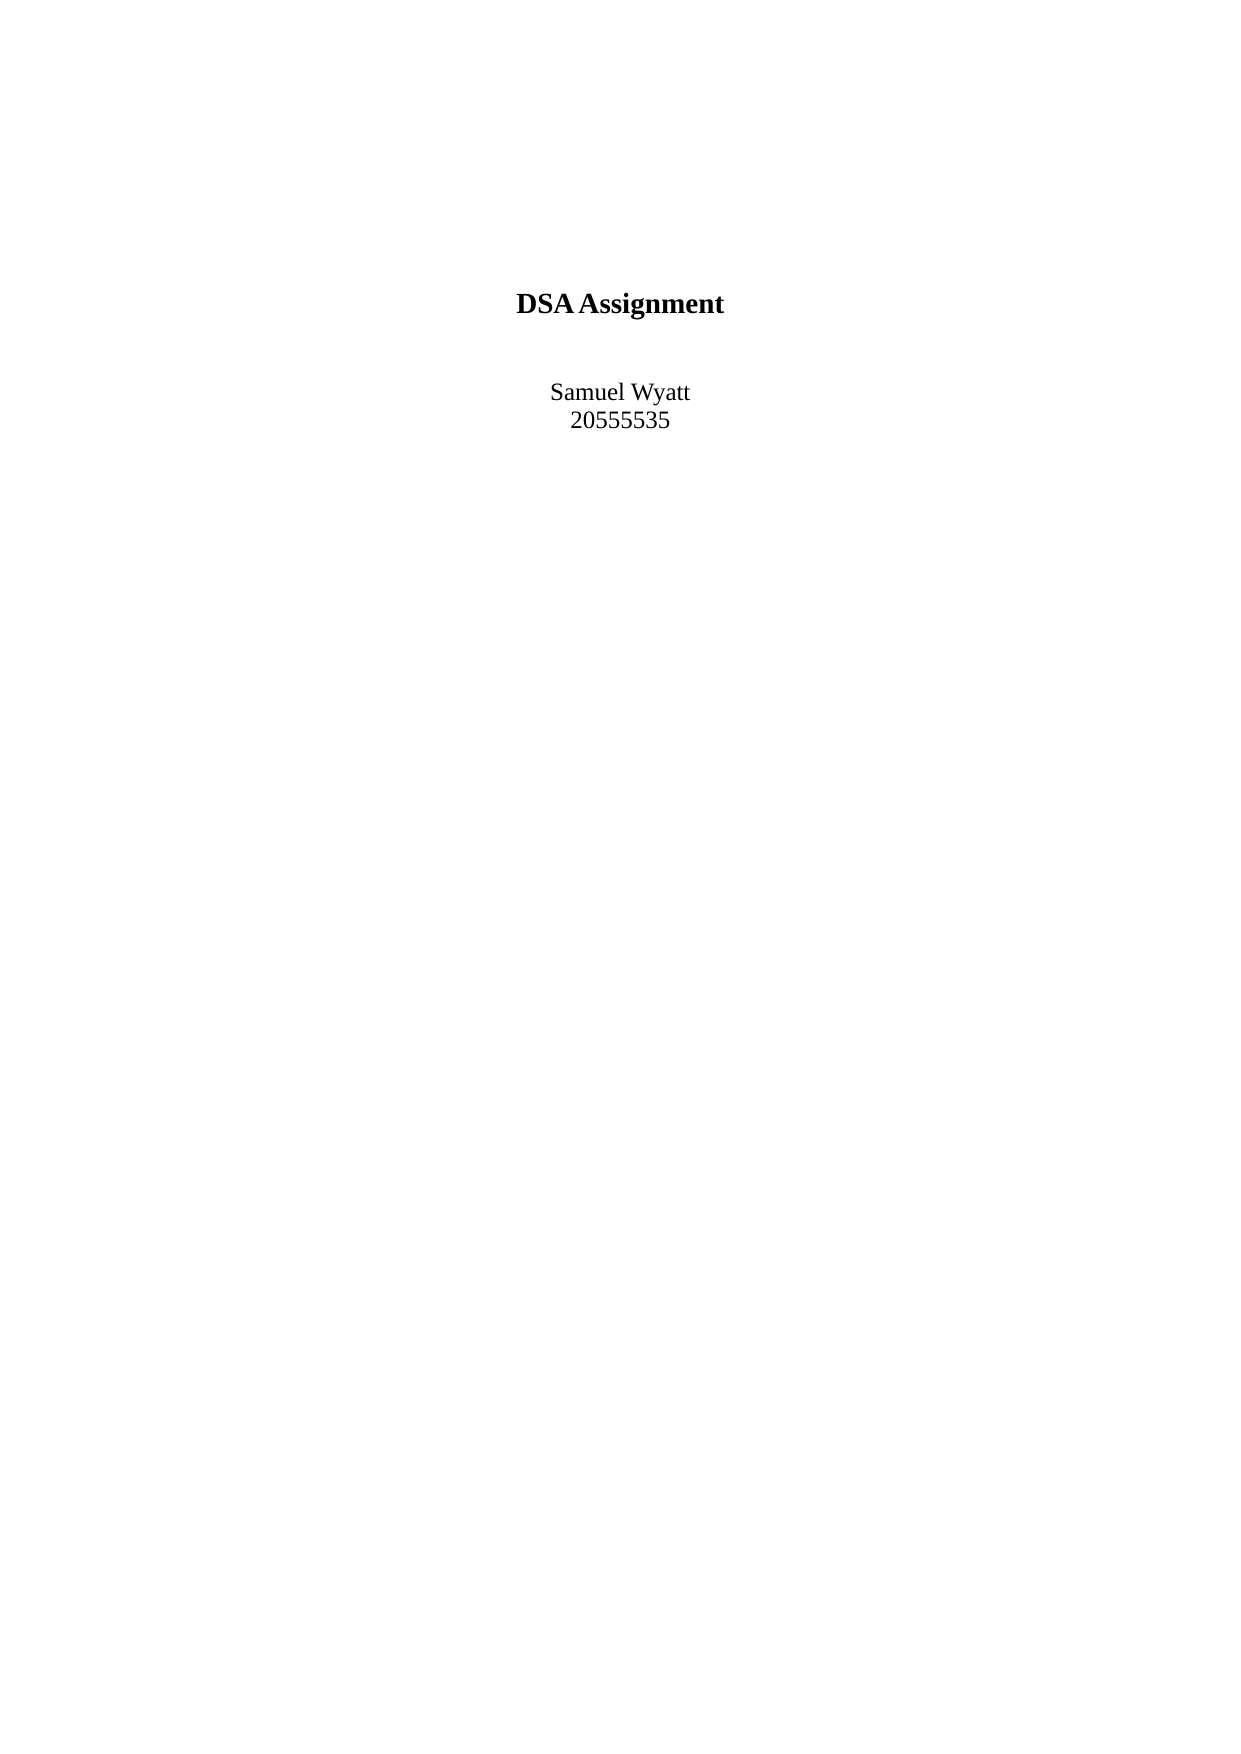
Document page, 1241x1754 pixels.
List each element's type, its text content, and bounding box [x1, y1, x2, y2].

text DSA Assignment [118, 286, 1122, 319]
text Samuel Wyatt [118, 377, 1122, 406]
text 20555535 [118, 406, 1122, 434]
